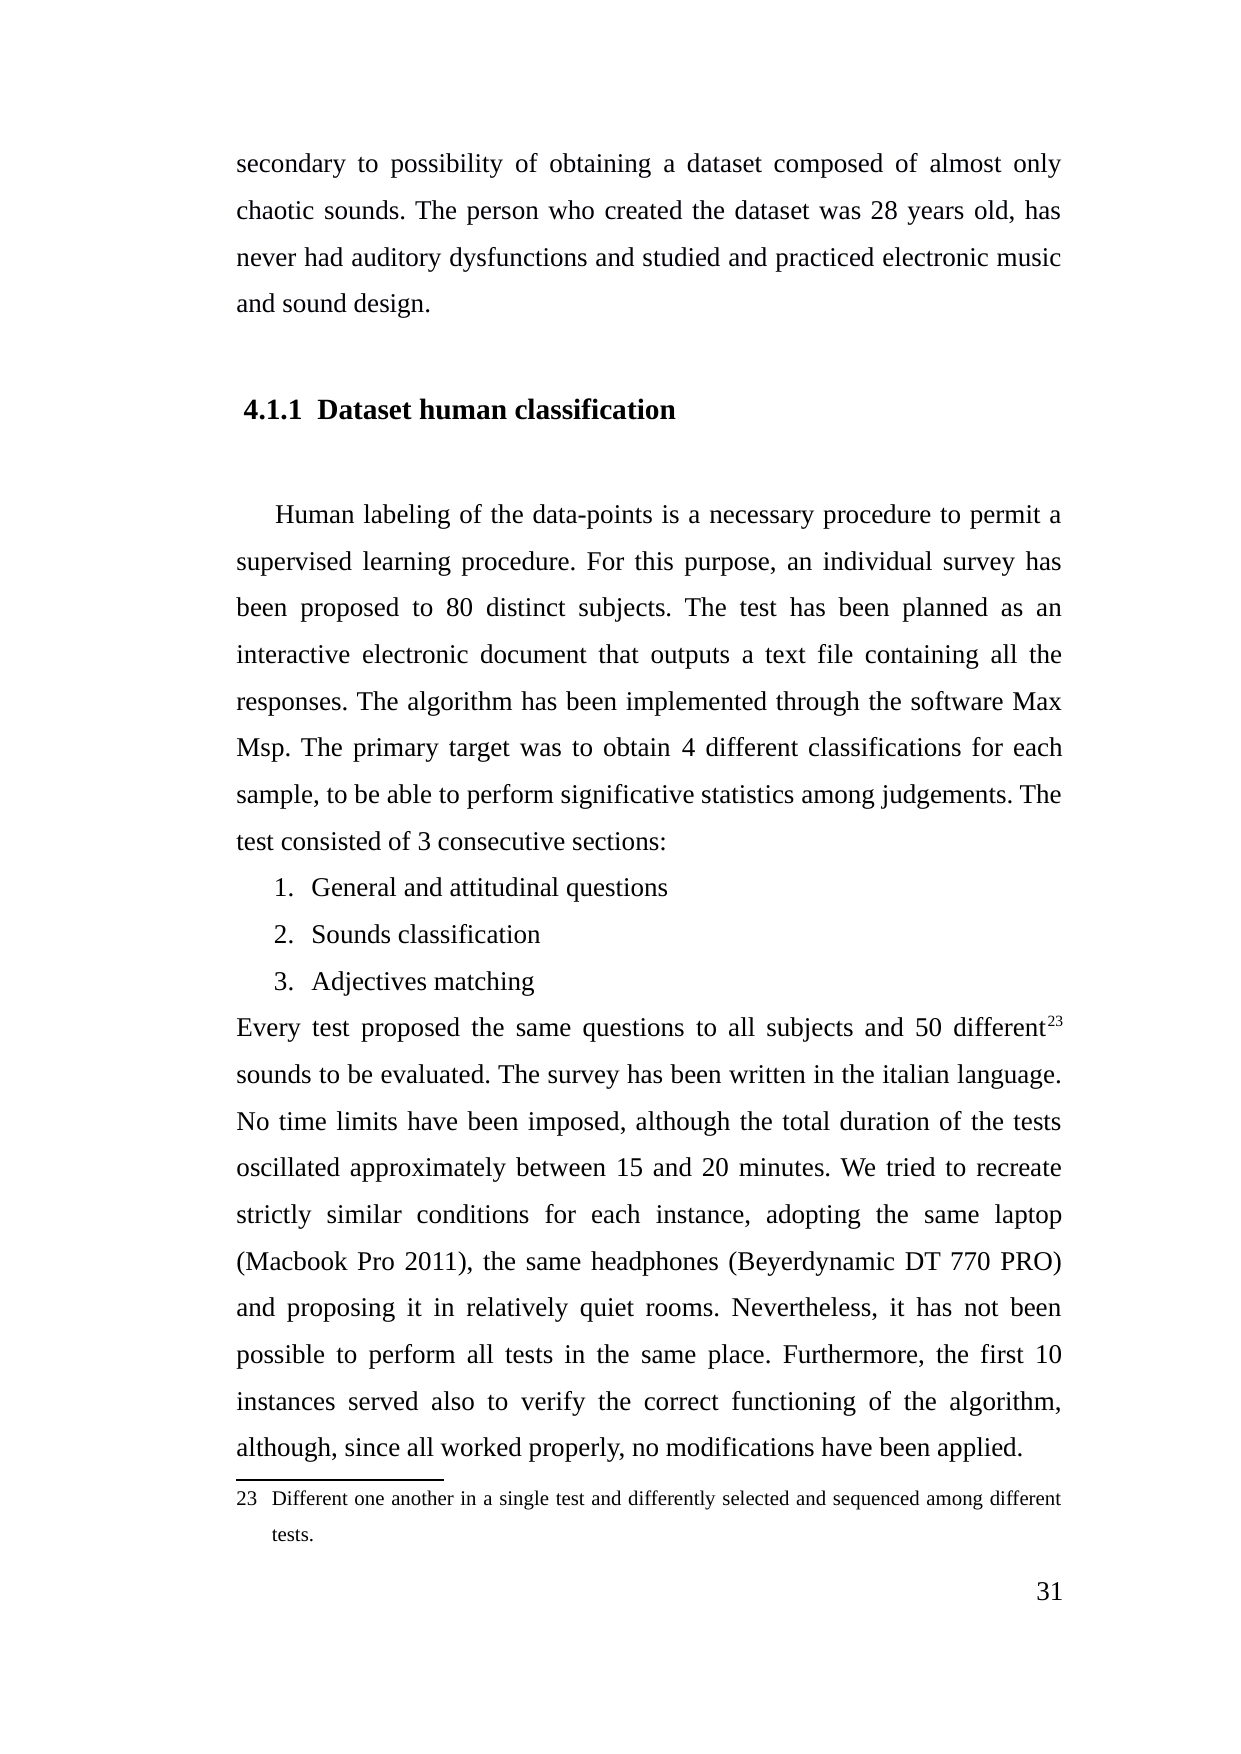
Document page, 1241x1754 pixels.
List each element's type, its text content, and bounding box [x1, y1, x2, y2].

list Adjectives matching [274, 965, 1063, 996]
text Different one another in a single test and differently selected and sequenced among different tests. [236, 1486, 1063, 1546]
text secondary to possibility of obtaining a dataset composed of almost only chaotic sounds. The person who created the dataset was 28 years old, has never had auditory dysfunctions and studied and practiced electronic music and sound design. [236, 148, 1063, 319]
text Human labeling of the data-points is a necessary procedure to permit a supervised learning procedure. For this purpose, an individual survey has been proposed to 80 distinct subjects. The test has been planned as an interactive electronic document that outputs a text file containing all the responses. The algorithm has been implemented through the software Max Msp. The primary target was to obtain 4 different classifications for each sample, to be able to perform significative statistics among judgements. The test consisted of 3 consecutive sections: [236, 498, 1063, 856]
subtitle Dataset human classification [236, 392, 1063, 426]
list General and attitudinal questions [274, 872, 1063, 903]
text Every test proposed the same questions to all subjects and 50 different sounds to be evaluated. The survey has been written in the italian language. No time limits have been imposed, although the total duration of the tests oscillated approximately between 15 and 20 minutes. We tried to recreate strictly similar conditions for each instance, adopting the same laptop (Macbook Pro 2011), the same headphones (Beyerdynamic DT 770 PRO) and proposing it in relatively quiet rooms. Nevertheless, it has not been possible to perform all tests in the same place. Furthermore, the first 10 instances served also to verify the correct functioning of the algorithm, although, since all worked properly, no modifications have been applied. [236, 1012, 1063, 1463]
list Sounds classification [274, 918, 1063, 949]
